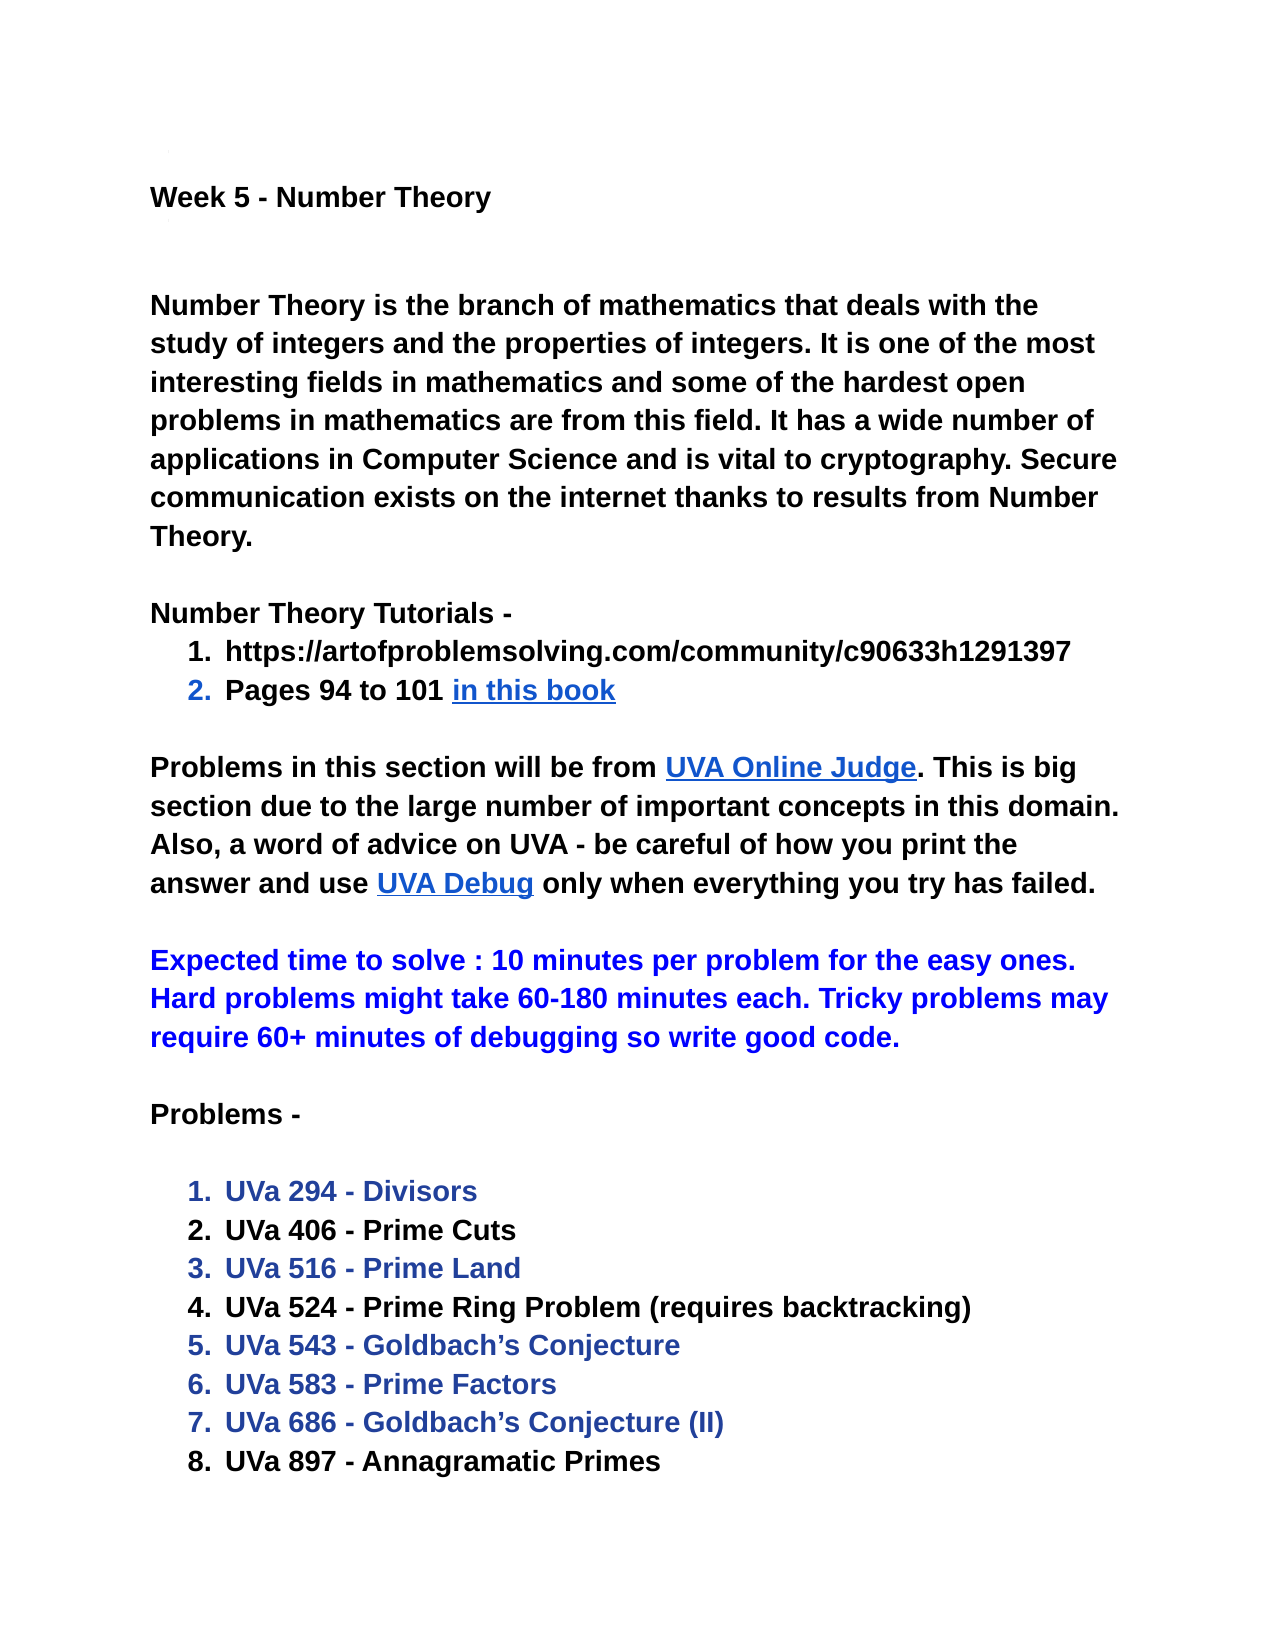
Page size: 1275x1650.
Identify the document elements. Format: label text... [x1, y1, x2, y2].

list UVa 897 - Annagramatic Primes [187, 1444, 1125, 1477]
list UVa 524 - Prime Ring Problem (requires backtracking) [187, 1289, 1125, 1323]
list Pages 94 to 101 in this book [187, 673, 1125, 706]
text Expected time to solve : 10 minutes per problem for the easy ones. Hard problems might take 60-180 minutes each. Tricky problems may require 60+ minutes of debugging so write good code. [150, 943, 1125, 1053]
list UVa 406 - Prime Cuts [187, 1212, 1125, 1246]
text Problems in this section will be from UVA Online Judge. This is big section due to the large number of important concepts in this domain. Also, a word of advice on UVA - be careful of how you print the answer and use UVA Debug only when everything you try has failed. [150, 750, 1125, 899]
text Number Theory Tutorials - [150, 596, 1125, 629]
list UVa 583 - Prime Factors [187, 1367, 1125, 1400]
list UVa 294 - Divisors [187, 1174, 1125, 1207]
list UVa 516 - Prime Land [187, 1251, 1125, 1284]
list UVa 543 - Goldbach’s Conjecture [187, 1328, 1125, 1362]
text Week 5 - Number Theory [150, 180, 1125, 214]
list https://artofproblemsolving.com/community/c90633h1291397 [187, 634, 1125, 668]
text Number Theory is the branch of mathematics that deals with the study of integers and the properties of integers. It is one of the most interesting fields in mathematics and some of the hardest open problems in mathematics are from this field. It has a wide number of applications in Computer Science and is vital to cryptography. Secure communication exists on the internet thanks to results from Number Theory. [150, 287, 1125, 552]
list UVa 686 - Goldbach’s Conjecture (II) [187, 1405, 1125, 1439]
text Problems - [150, 1097, 1125, 1130]
